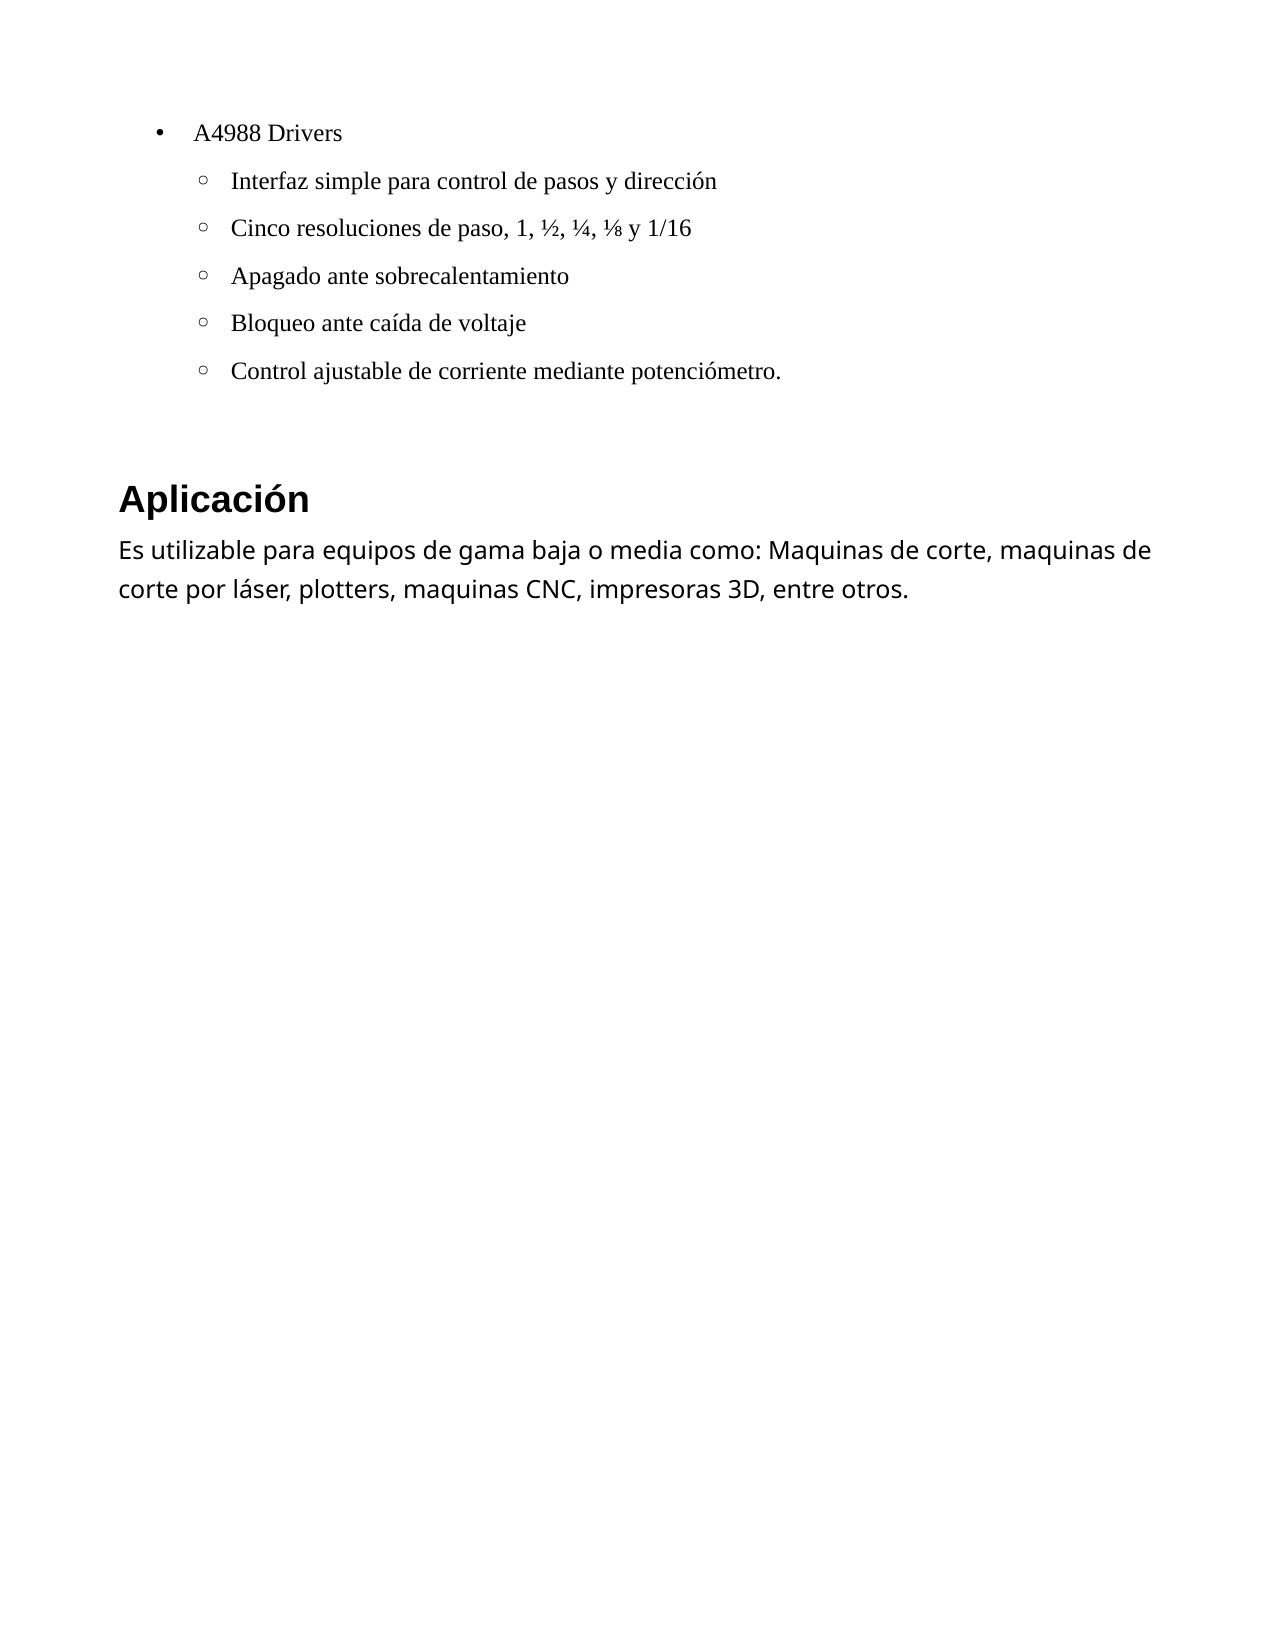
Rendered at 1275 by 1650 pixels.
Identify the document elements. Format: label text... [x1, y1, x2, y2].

subtitle Aplicación [118, 476, 1157, 520]
list Bloqueo ante caída de voltaje [193, 308, 1157, 337]
list Apagado ante sobrecalentamiento [193, 261, 1157, 290]
list Cinco resoluciones de paso, 1, ½, ¼, ⅛ y 1/16 [193, 213, 1157, 242]
list Control ajustable de corriente mediante potenciómetro. [193, 356, 1157, 385]
text Es utilizable para equipos de gama baja o media como: Maquinas de corte, maquinas de corte por láser, plotters, maquinas CNC, impresoras 3D, entre otros. [118, 532, 1157, 606]
list Interfaz simple para control de pasos y dirección [193, 166, 1157, 194]
list A4988 Drivers [156, 118, 1157, 147]
